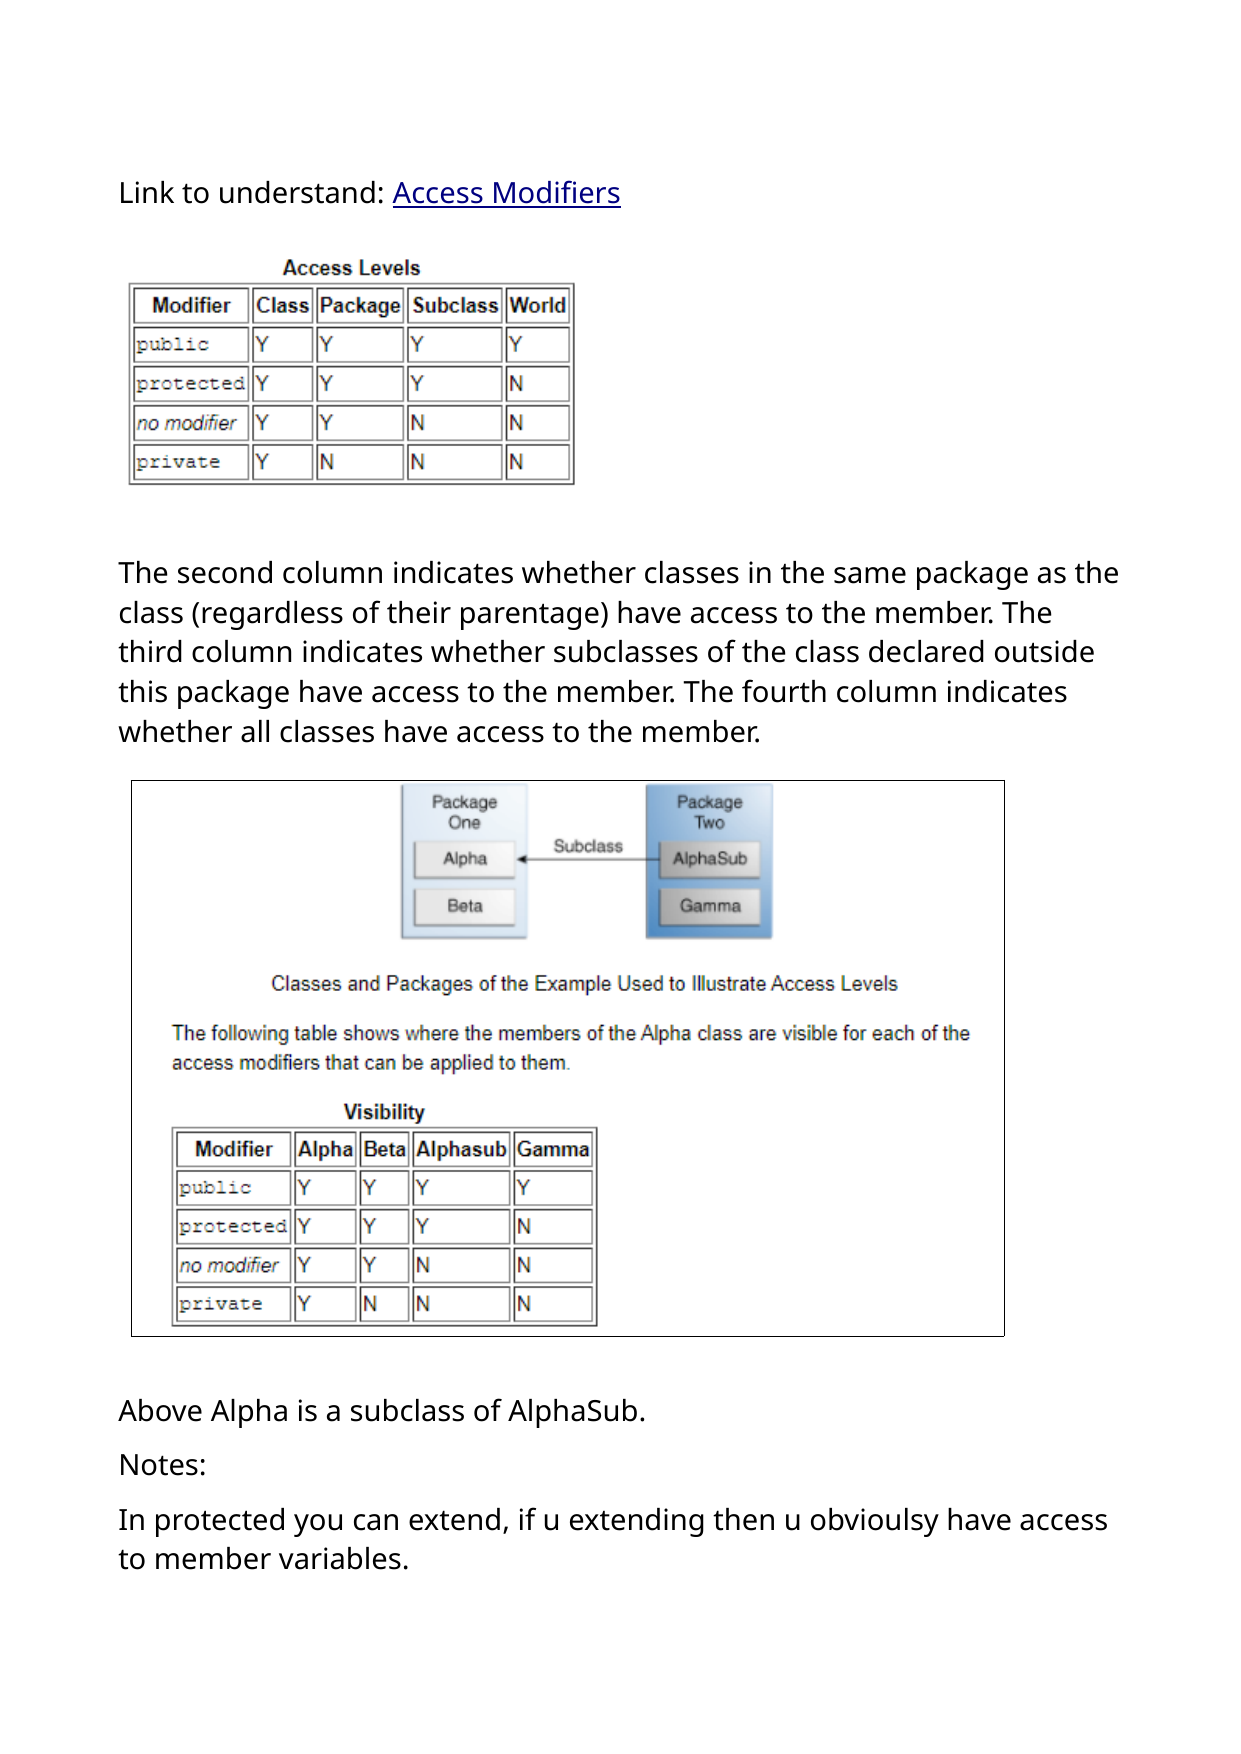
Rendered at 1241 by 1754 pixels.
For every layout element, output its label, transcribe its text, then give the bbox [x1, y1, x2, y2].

text Link to understand: Access Modifiers [118, 172, 1122, 212]
text The second column indicates whether classes in the same package as the class (regardless of their parentage) have access to the member. The third column indicates whether subclasses of the class declared outside this package have access to the member. The fourth column indicates whether all classes have access to the member. [118, 552, 1122, 751]
picture [118, 244, 650, 493]
text In protected you can extend, if u extending then u obvioulsy have access to member variables. [118, 1499, 1122, 1578]
text Notes: [118, 1444, 1122, 1484]
text Above Alpha is a subclass of AlphaSub. [118, 1390, 1122, 1430]
picture [133, 782, 1002, 1333]
